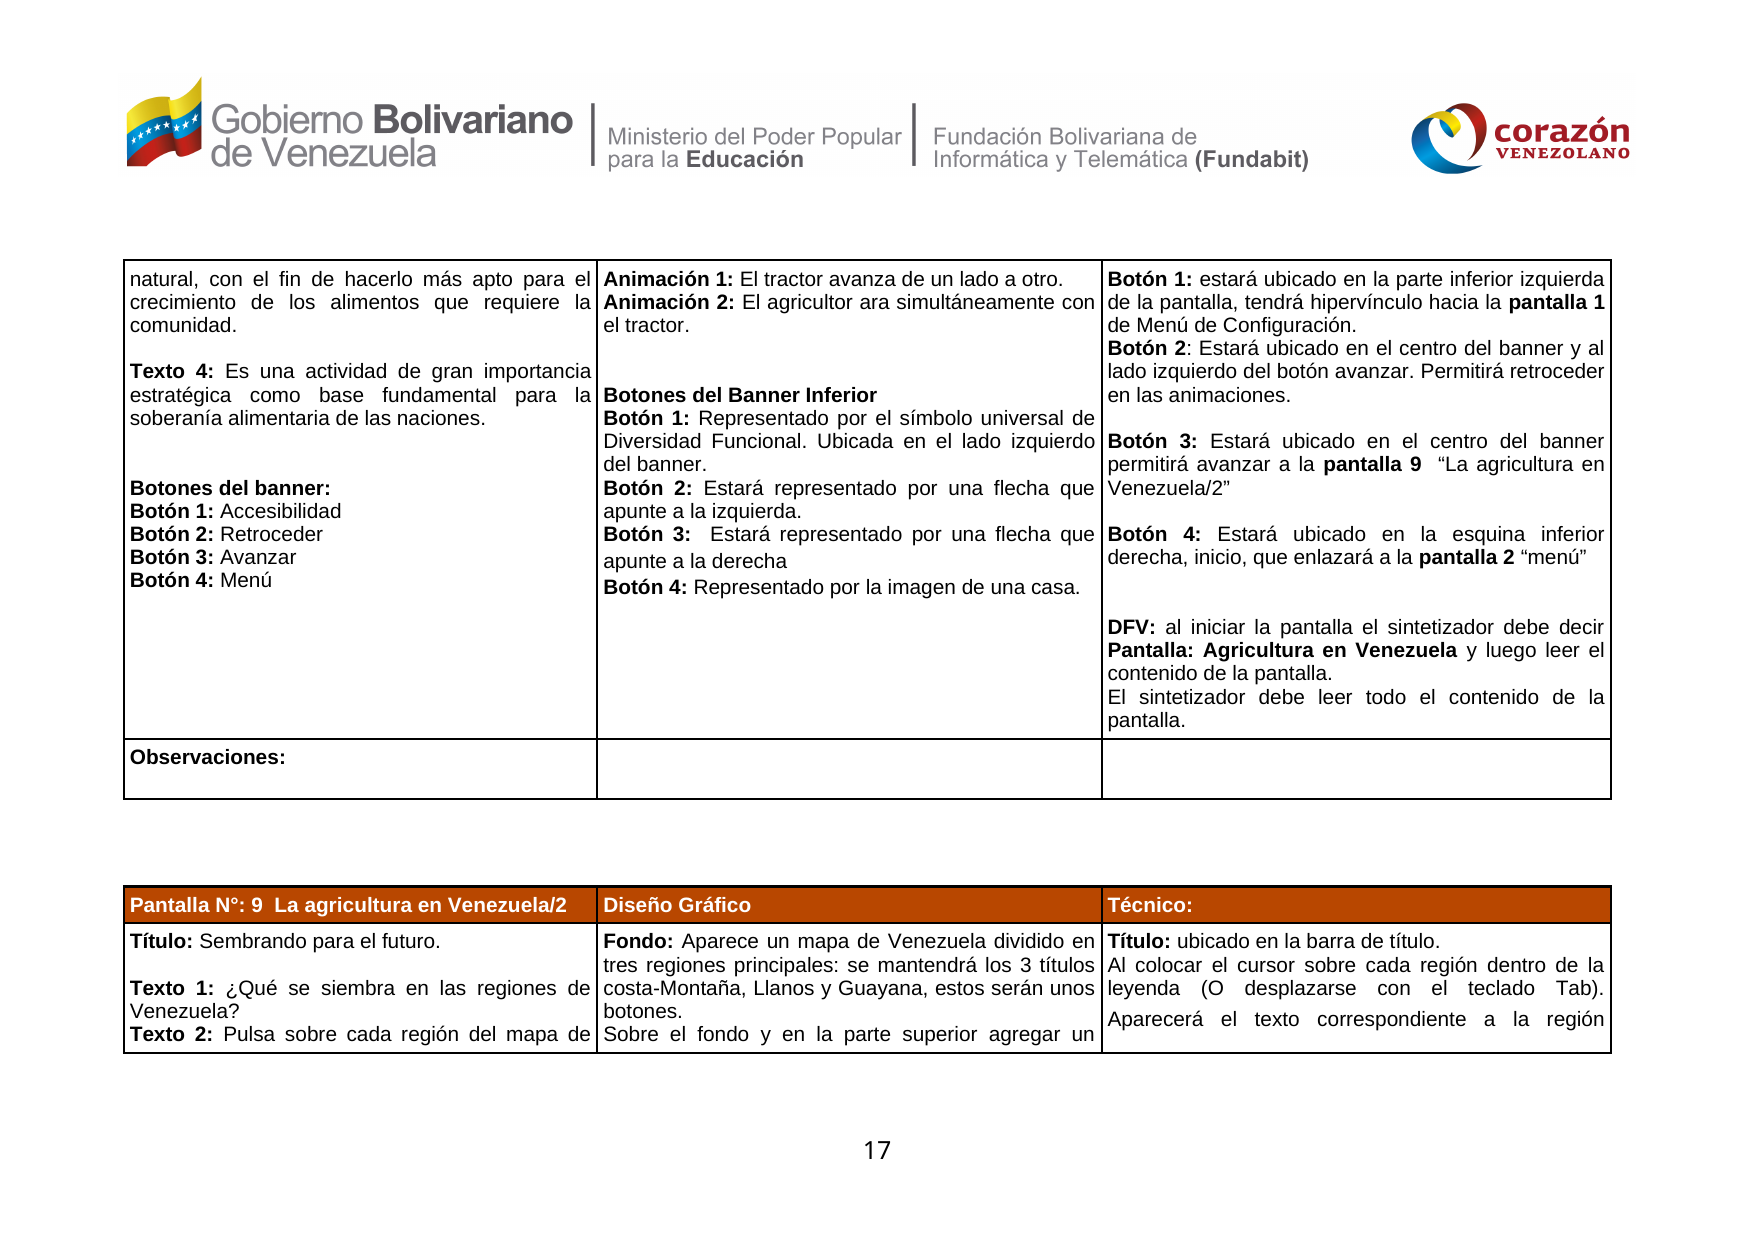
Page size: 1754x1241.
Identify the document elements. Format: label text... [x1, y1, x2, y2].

table_header Diseño Gráfico [598, 888, 1101, 922]
table_header Técnico: [1103, 888, 1610, 922]
table_cell Título: ubicado en la barra de título. Al colocar el cursor sobre cada región dentro de la leyenda (O desplazarse con el teclado Tab). Aparecerá el texto correspondiente a la región [1103, 924, 1610, 1052]
table_cell natural, con el fin de hacerlo más apto para el crecimiento de los alimentos que requiere la comunidad. Texto 4: Es una actividad de gran importancia estratégica como base fundamental para la soberanía alimentaria de las naciones. Botones del banner: Botón 1: Accesibilidad Botón 2: Retroceder Botón 3: Avanzar Botón 4: Menú [125, 261, 596, 737]
picture [118, 73, 1636, 177]
table_cell [1103, 740, 1610, 797]
table_cell Fondo: Aparece un mapa de Venezuela dividido en tres regiones principales: se mantendrá los 3 títulos costa-Montaña, Llanos y Guayana, estos serán unos botones. Sobre el fondo y en la parte superior agregar un [598, 924, 1101, 1052]
table_cell [598, 740, 1101, 797]
table_cell Observaciones: [125, 740, 596, 797]
table_cell Título: Sembrando para el futuro. Texto 1: ¿Qué se siembra en las regiones de Venezuela? Texto 2: Pulsa sobre cada región del mapa de [125, 924, 596, 1052]
table_cell Animación 1: El tractor avanza de un lado a otro. Animación 2: El agricultor ara simultáneamente con el tractor. Botones del Banner Inferior Botón 1: Representado por el símbolo universal de Diversidad Funcional. Ubicada en el lado izquierdo del banner. Botón 2: Estará representado por una flecha que apunte a la izquierda. Botón 3: Estará representado por una flecha que apunte a la derecha Botón 4: Representado por la imagen de una casa. [598, 261, 1101, 737]
table_header Pantalla N°: 9 La agricultura en Venezuela/2 [125, 888, 596, 922]
table_cell Botón 1: estará ubicado en la parte inferior izquierda de la pantalla, tendrá hipervínculo hacia la pantalla 1 de Menú de Configuración. Botón 2: Estará ubicado en el centro del banner y al lado izquierdo del botón avanzar. Permitirá retroceder en las animaciones. Botón 3: Estará ubicado en el centro del banner permitirá avanzar a la pantalla 9 “La agricultura en Venezuela/2” Botón 4: Estará ubicado en la esquina inferior derecha, inicio, que enlazará a la pantalla 2 “menú” DFV: al iniciar la pantalla el sintetizador debe decir Pantalla: Agricultura en Venezuela y luego leer el contenido de la pantalla. El sintetizador debe leer todo el contenido de la pantalla. [1103, 261, 1610, 737]
